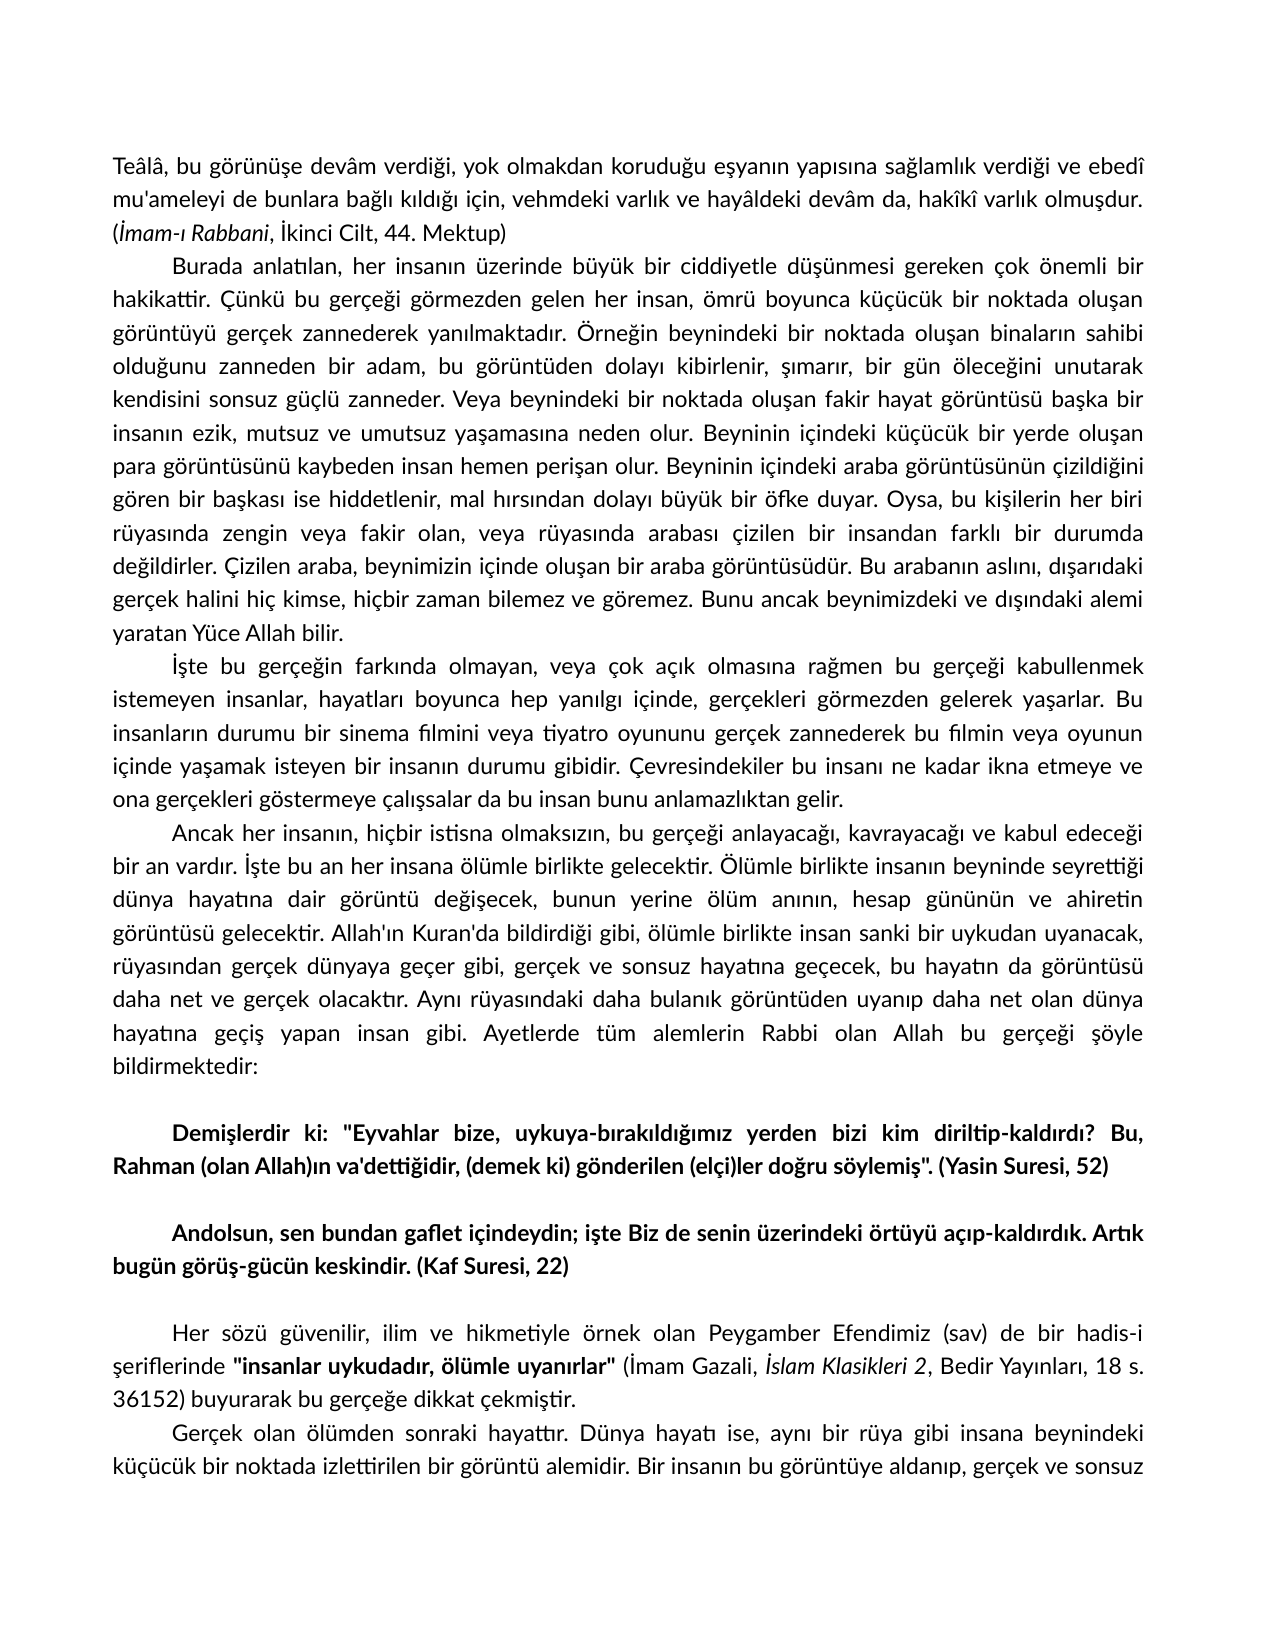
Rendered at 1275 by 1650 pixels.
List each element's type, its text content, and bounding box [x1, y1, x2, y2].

text İşte bu gerçeğin farkında olmayan, veya çok açık olmasına rağmen bu gerçeği kabullenmek istemeyen insanlar, hayatları boyunca hep yanılgı içinde, gerçekleri görmezden gelerek yaşarlar. Bu insanların durumu bir sinema filmini veya tiyatro oyununu gerçek zannederek bu filmin veya oyunun içinde yaşamak isteyen bir insanın durumu gibidir. Çevresindekiler bu insanı ne kadar ikna etmeye ve ona gerçekleri göstermeye çalışsalar da bu insan bunu anlamazlıktan gelir. [112, 648, 1145, 814]
text Gerçek olan ölümden sonraki hayattır. Dünya hayatı ise, aynı bir rüya gibi insana beynindeki küçücük bir noktada izlettirilen bir görüntü alemidir. Bir insanın bu görüntüye aldanıp, gerçek ve sonsuz [112, 1414, 1145, 1481]
text Andolsun, sen bundan gaflet içindeydin; işte Biz de senin üzerindeki örtüyü açıp-kaldırdık. Artık bugün görüş-gücün keskindir. (Kaf Suresi, 22) [112, 1214, 1145, 1281]
text Demişlerdir ki: "Eyvahlar bize, uykuya-bırakıldığımız yerden bizi kim diriltip-kaldırdı? Bu, Rahman (olan Allah)ın va'dettiğidir, (demek ki) gönderilen (elçi)ler doğru söylemiş". (Yasin Suresi, 52) [112, 1114, 1145, 1181]
text Teâlâ, bu görünüşe devâm verdiği, yok olmakdan koruduğu eşyanın yapısına sağlamlık verdiği ve ebedî mu'ameleyi de bunlara bağlı kıldığı için, vehmdeki varlık ve hayâldeki devâm da, hakîkî varlık olmuşdur. (İmam-ı Rabbani, İkinci Cilt, 44. Mektup) [112, 148, 1145, 248]
text Her sözü güvenilir, ilim ve hikmetiyle örnek olan Peygamber Efendimiz (sav) de bir hadis-i şeriflerinde "insanlar uykudadır, ölümle uyanırlar" (İmam Gazali, İslam Klasikleri 2, Bedir Yayınları, 18 s. 36152) buyurarak bu gerçeğe dikkat çekmiştir. [112, 1314, 1145, 1414]
text Burada anlatılan, her insanın üzerinde büyük bir ciddiyetle düşünmesi gereken çok önemli bir hakikattir. Çünkü bu gerçeği görmezden gelen her insan, ömrü boyunca küçücük bir noktada oluşan görüntüyü gerçek zannederek yanılmaktadır. Örneğin beynindeki bir noktada oluşan binaların sahibi olduğunu zanneden bir adam, bu görüntüden dolayı kibirlenir, şımarır, bir gün öleceğini unutarak kendisini sonsuz güçlü zanneder. Veya beynindeki bir noktada oluşan fakir hayat görüntüsü başka bir insanın ezik, mutsuz ve umutsuz yaşamasına neden olur. Beyninin içindeki küçücük bir yerde oluşan para görüntüsünü kaybeden insan hemen perişan olur. Beyninin içindeki araba görüntüsünün çizildiğini gören bir başkası ise hiddetlenir, mal hırsından dolayı büyük bir öfke duyar. Oysa, bu kişilerin her biri rüyasında zengin veya fakir olan, veya rüyasında arabası çizilen bir insandan farklı bir durumda değildirler. Çizilen araba, beynimizin içinde oluşan bir araba görüntüsüdür. Bu arabanın aslını, dışarıdaki gerçek halini hiç kimse, hiçbir zaman bilemez ve göremez. Bunu ancak beynimizdeki ve dışındaki alemi yaratan Yüce Allah bilir. [112, 248, 1145, 648]
text Ancak her insanın, hiçbir istisna olmaksızın, bu gerçeği anlayacağı, kavrayacağı ve kabul edeceği bir an vardır. İşte bu an her insana ölümle birlikte gelecektir. Ölümle birlikte insanın beyninde seyrettiği dünya hayatına dair görüntü değişecek, bunun yerine ölüm anının, hesap gününün ve ahiretin görüntüsü gelecektir. Allah'ın Kuran'da bildirdiği gibi, ölümle birlikte insan sanki bir uykudan uyanacak, rüyasından gerçek dünyaya geçer gibi, gerçek ve sonsuz hayatına geçecek, bu hayatın da görüntüsü daha net ve gerçek olacaktır. Aynı rüyasındaki daha bulanık görüntüden uyanıp daha net olan dünya hayatına geçiş yapan insan gibi. Ayetlerde tüm alemlerin Rabbi olan Allah bu gerçeği şöyle bildirmektedir: [112, 814, 1145, 1081]
